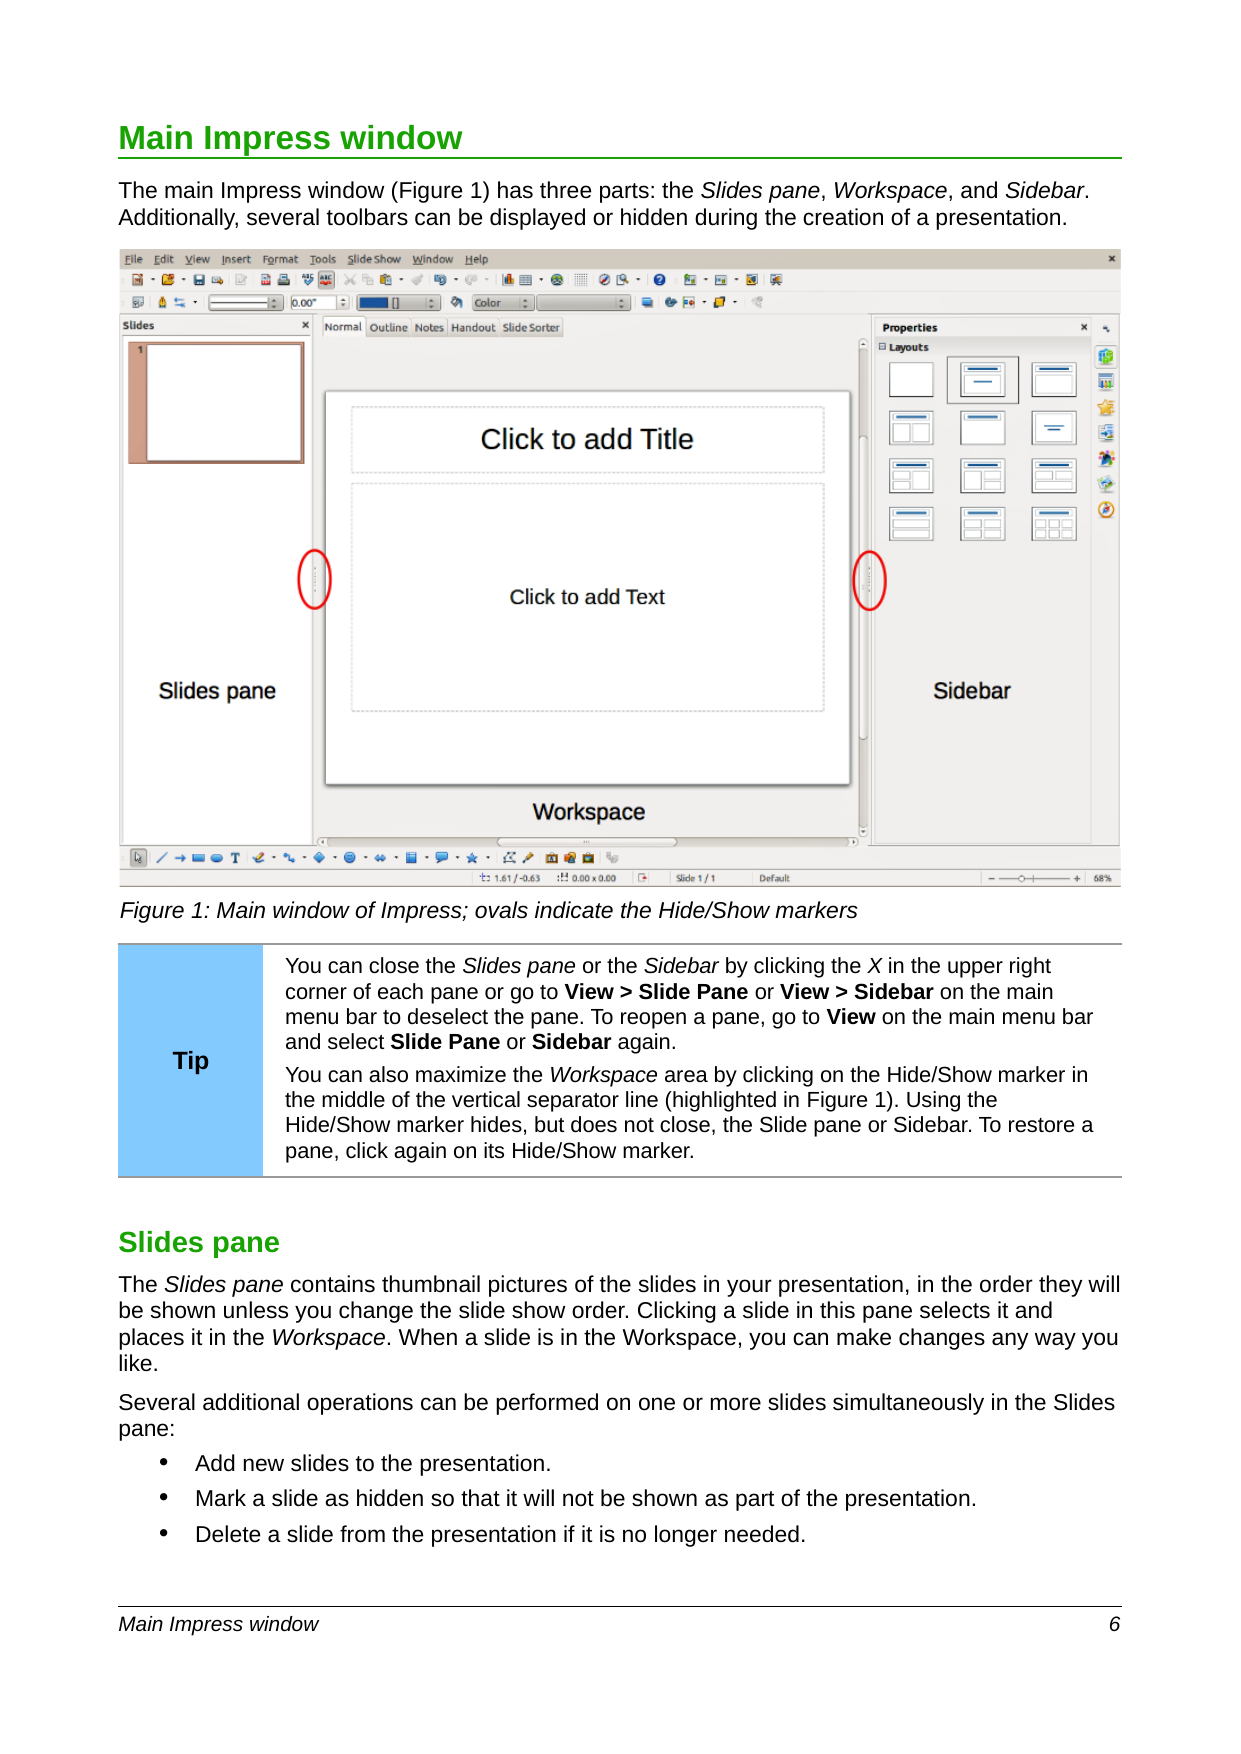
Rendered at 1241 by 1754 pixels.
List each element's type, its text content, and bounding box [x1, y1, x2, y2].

list Add new slides to the presentation. [156, 1448, 1122, 1477]
text The Slides pane contains thumbnail pictures of the slides in your presentation, in the order they will be shown unless you change the slide show order. Clicking a slide in this pane selects it and places it in the Workspace. When a slide is in the Workspace, you can make changes any way you like. [118, 1271, 1122, 1376]
table_header Tip [118, 945, 263, 1176]
list Delete a slide from the presentation if it is no longer needed. [156, 1519, 1122, 1548]
picture [119, 249, 1121, 887]
subtitle Slides pane [118, 1225, 1122, 1258]
text Figure 1: Main window of Impress; ovals indicate the Hide/Show markers [119, 897, 1121, 924]
list Mark a slide as hidden so that it will not be shown as part of the presentation. [156, 1483, 1122, 1513]
table_header You can close the Slides pane or the Sidebar by clicking the X in the upper right corner of each pane or go to View > Slide Pane or View > Sidebar on the main menu bar to deselect the pane. To reopen a pane, go to View on the main menu bar and select Slide Pane or Sidebar again. You can also maximize the Workspace area by clicking on the Hide/Show marker in the middle of the vertical separator line (highlighted in Figure 1). Using the Hide/Show marker hides, but does not close, the Slide pane or Sidebar. To restore a pane, click again on its Hide/Show marker. [264, 945, 1122, 1176]
text The main Impress window (Figure 1) has three parts: the Slides pane, Workspace, and Sidebar. Additionally, several toolbars can be displayed or hidden during the creation of a presentation. [118, 177, 1122, 230]
list Several additional operations can be performed on one or more slides simultaneously in the Slides pane: [118, 1389, 1122, 1442]
subtitle Main Impress window [118, 118, 1122, 157]
